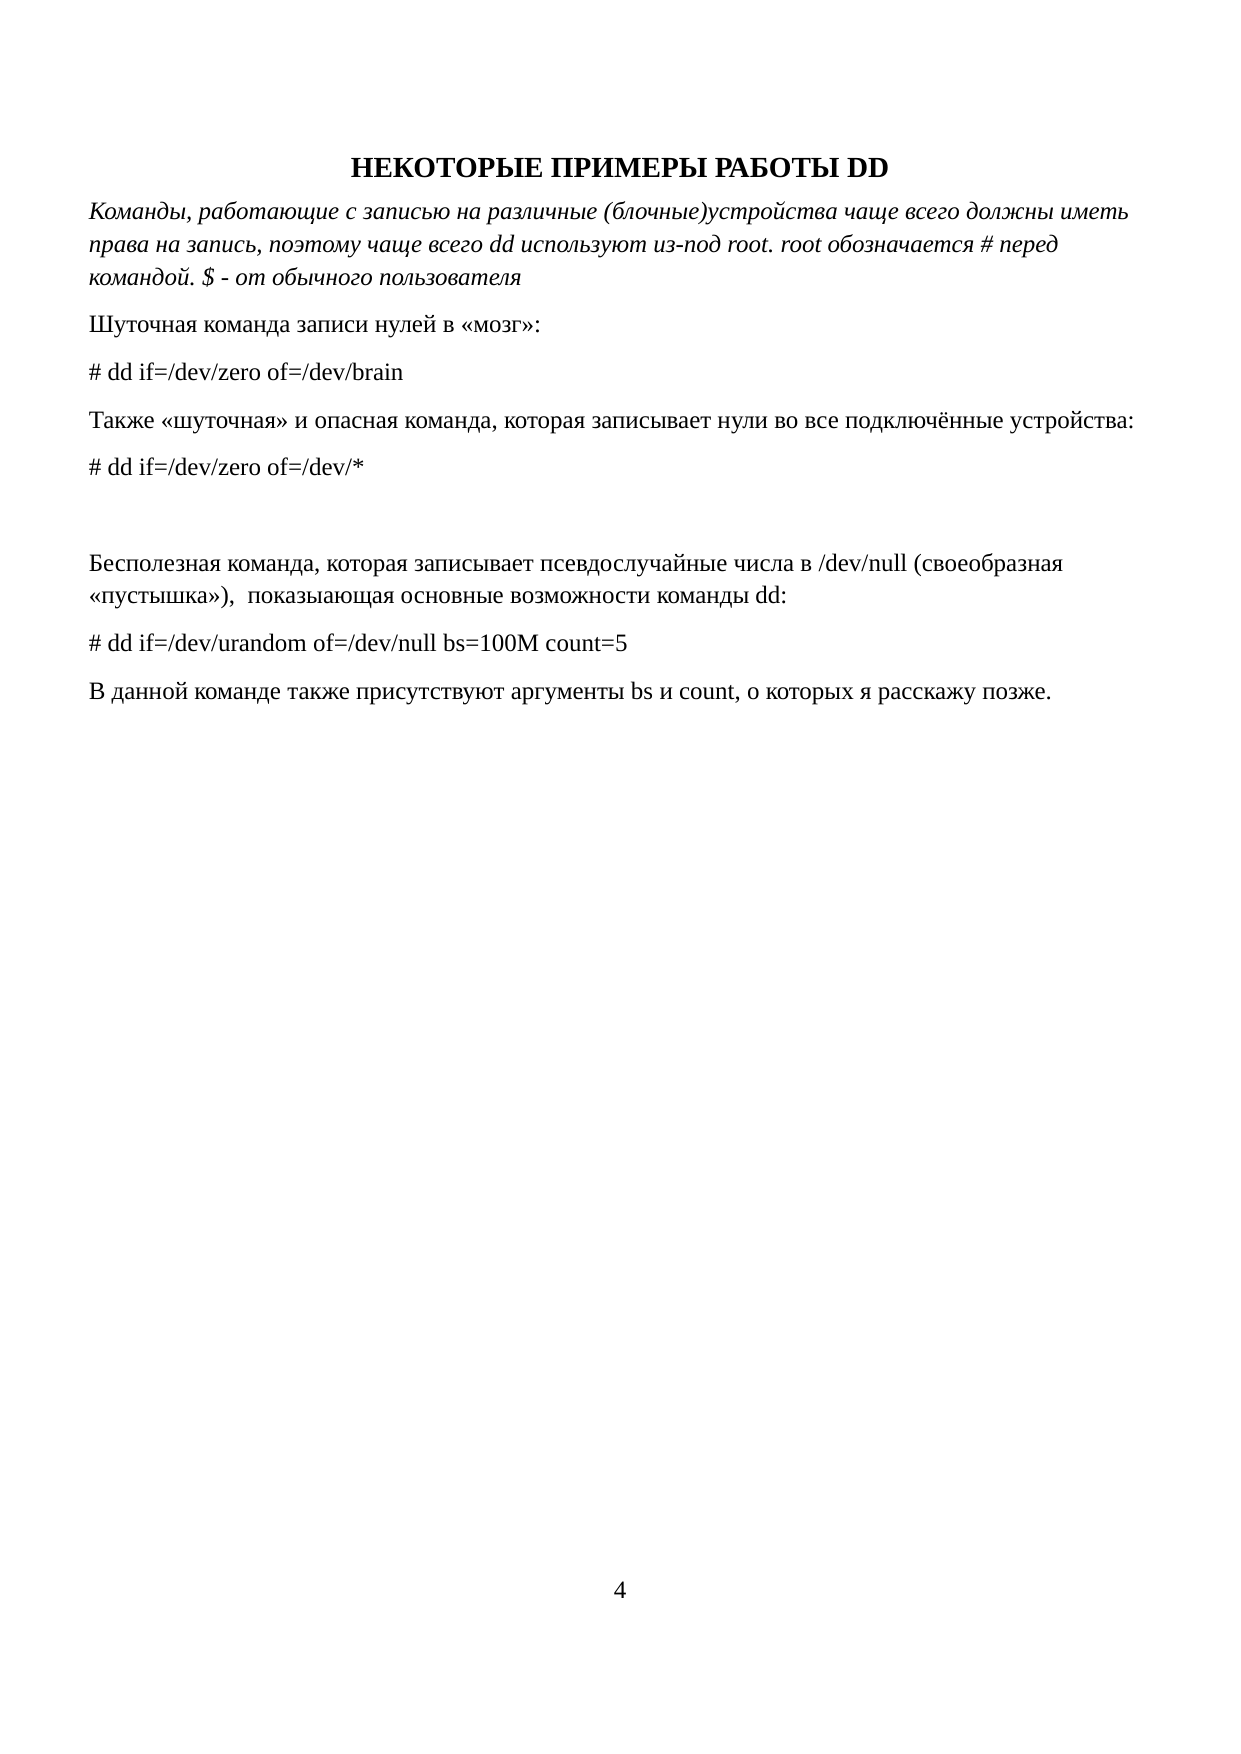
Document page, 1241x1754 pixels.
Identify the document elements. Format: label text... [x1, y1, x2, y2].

text # dd if=/dev/zero of=/dev/* [88, 452, 1151, 481]
text Также «шуточная» и опасная команда, которая записывает нули во все подключённые устройства: [88, 405, 1151, 433]
text Команды, работающие с записью на различные (блочные)устройства чаще всего должны иметь права на запись, поэтому чаще всего dd используют из-под root. root обозначается # перед командой. $ - от обычного пользователя [88, 196, 1151, 291]
text В данной команде также присутствуют аргументы bs и count, о которых я расскажу позже. [88, 676, 1151, 704]
subtitle Некоторые примеры работы dd [88, 150, 1151, 183]
text Бесполезная команда, которая записывает псевдослучайные числа в /dev/null (своеобразная «пустышка»), показыающая основные возможности команды dd: [88, 548, 1151, 609]
text # dd if=/dev/zero of=/dev/brain [88, 357, 1151, 386]
text Шуточная команда записи нулей в «мозг»: [88, 309, 1151, 338]
text # dd if=/dev/urandom of=/dev/null bs=100M count=5 [88, 628, 1151, 657]
